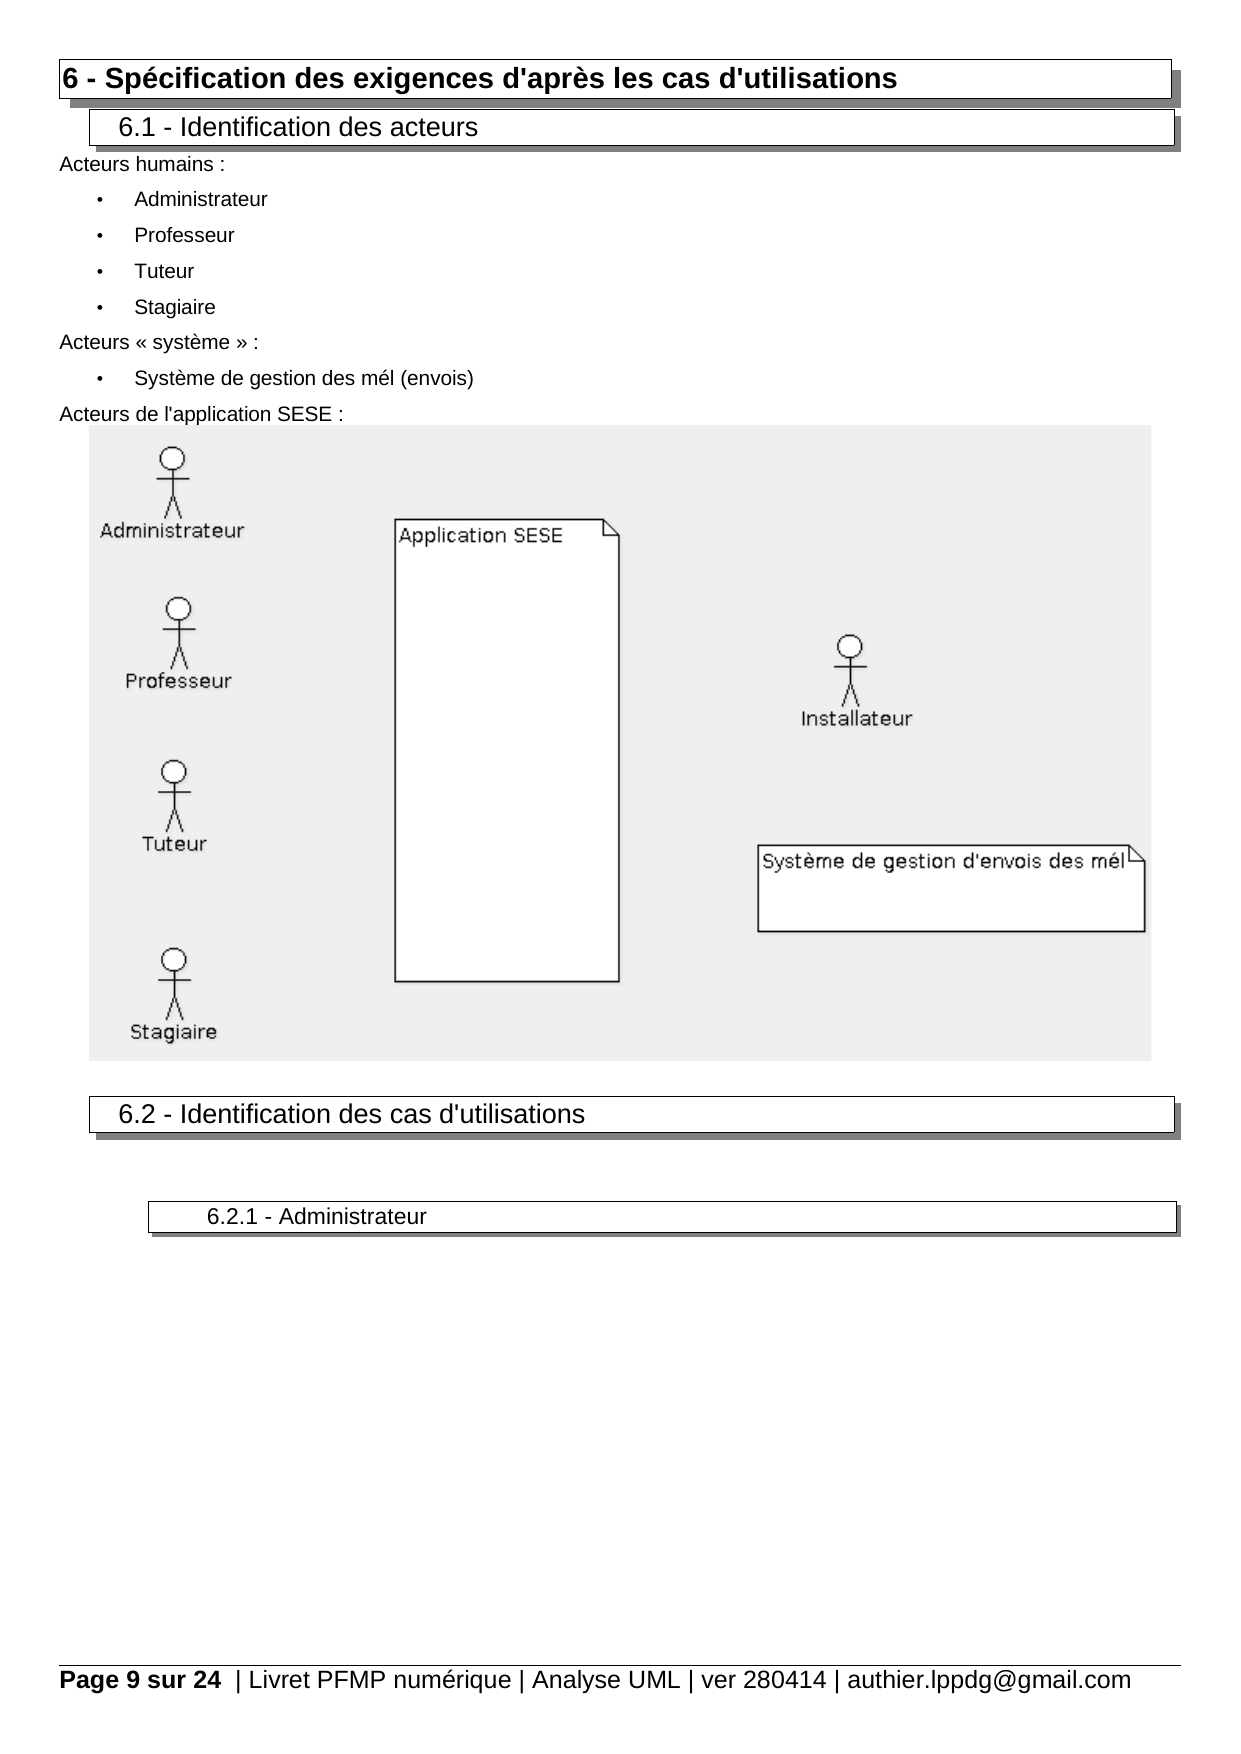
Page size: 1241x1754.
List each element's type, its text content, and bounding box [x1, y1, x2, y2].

subtitle Identification des cas d'utilisations [90, 1097, 1173, 1132]
picture [88, 425, 1152, 1061]
subtitle Acteurs de l'application SESE : [59, 402, 1181, 426]
subtitle Administrateur [149, 1202, 1176, 1232]
subtitle Acteurs humains : [59, 152, 1181, 176]
subtitle Tuteur [97, 259, 1181, 283]
subtitle Administrateur [97, 188, 1181, 211]
subtitle Identification des acteurs [90, 110, 1173, 145]
subtitle Acteurs « système » : [59, 331, 1181, 354]
subtitle Stagiaire [97, 295, 1181, 318]
subtitle Spécification des exigences d'après les cas d'utilisations [60, 60, 1171, 98]
subtitle Professeur [97, 224, 1181, 247]
subtitle Système de gestion des mél (envois) [97, 367, 1181, 390]
